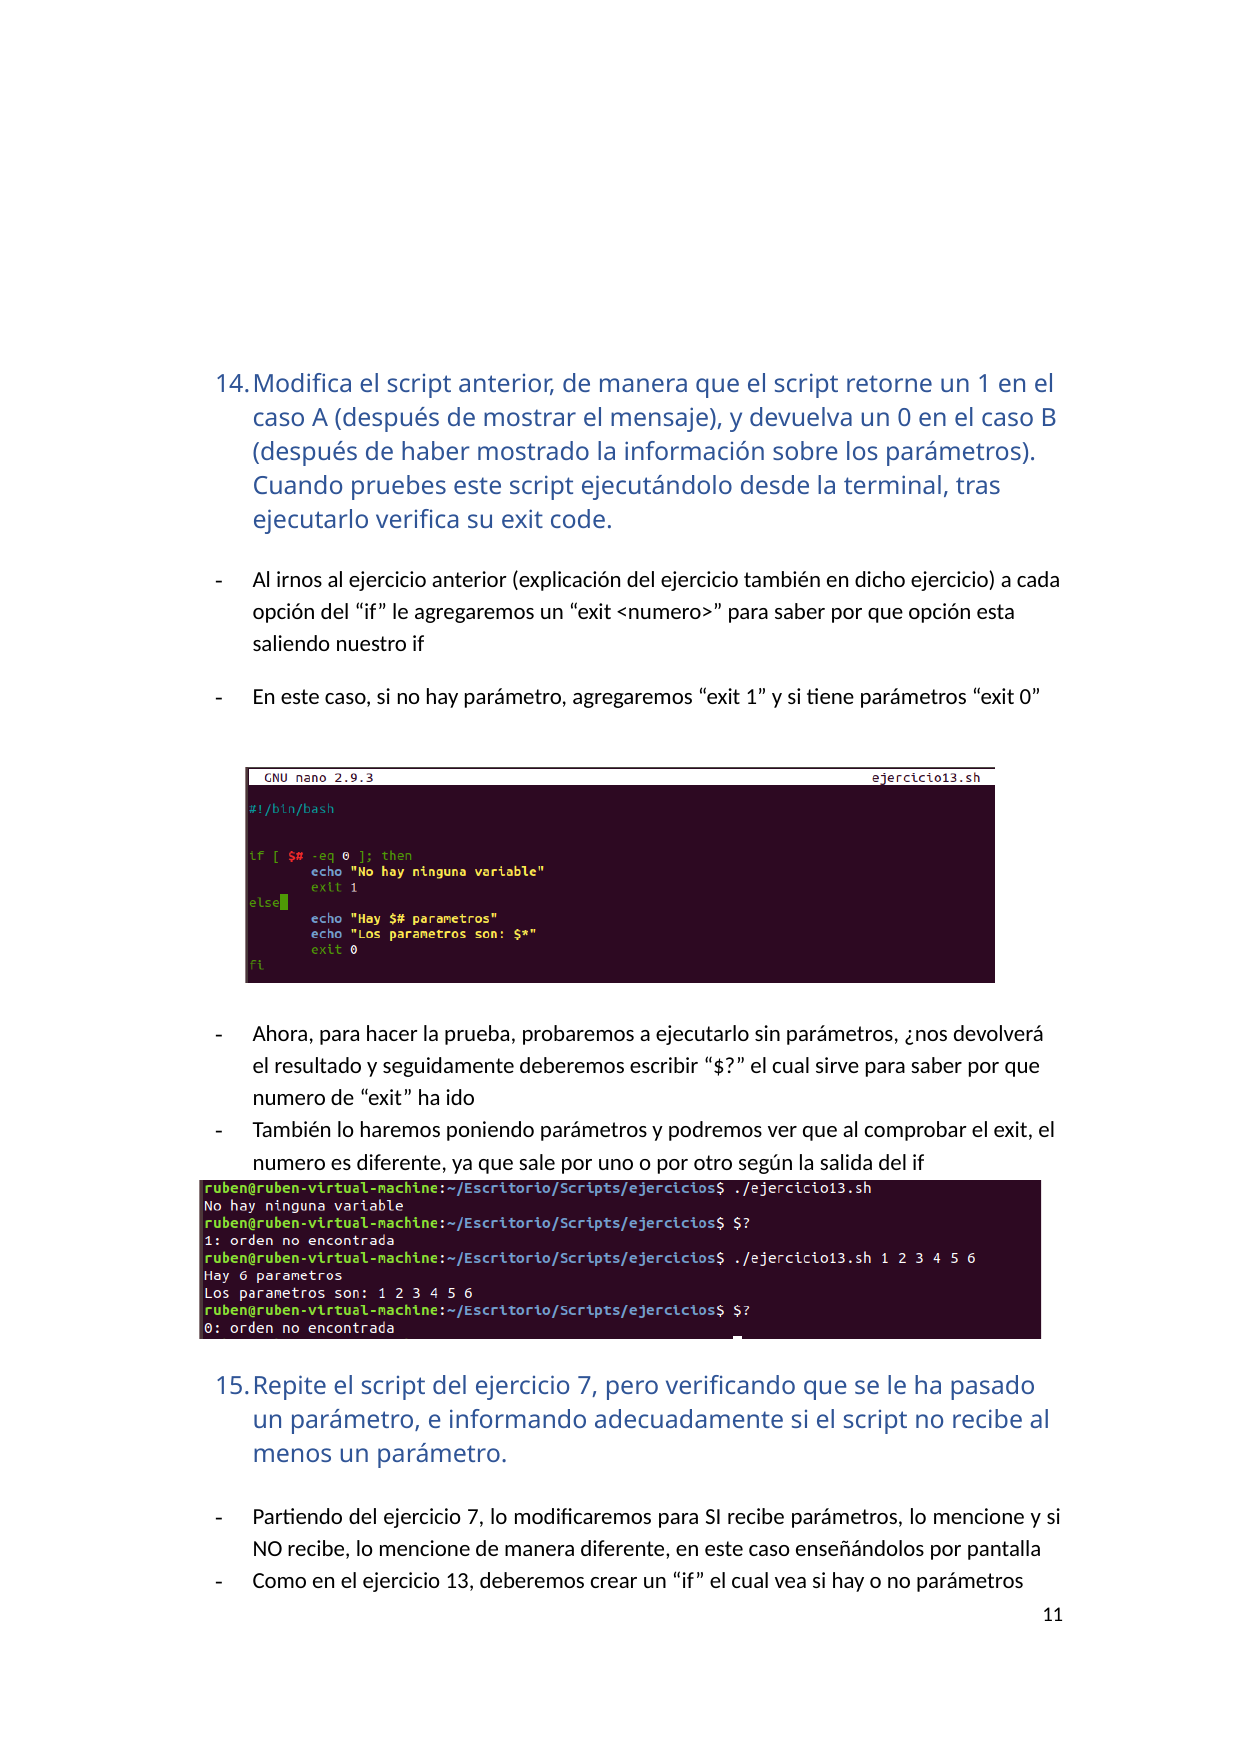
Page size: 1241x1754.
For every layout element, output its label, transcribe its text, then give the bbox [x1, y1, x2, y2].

list Partiendo del ejercicio 7, lo modificaremos para SI recibe parámetros, lo mencione y si NO recibe, lo mencione de manera diferente, en este caso enseñándolos por pantalla [215, 1502, 1063, 1562]
list Modifica el script anterior, de manera que el script retorne un 1 en el caso A (después de mostrar el mensaje), y devuelva un 0 en el caso B (después de haber mostrado la información sobre los parámetros). Cuando pruebes este script ejecutándolo desde la terminal, tras ejecutarlo verifica su exit code. [215, 366, 1063, 536]
list En este caso, si no hay parámetro, agregaremos “exit 1” y si tiene parámetros “exit 0” [215, 682, 1063, 710]
list También lo haremos poniendo parámetros y podremos ver que al comprobar el exit, el numero es diferente, ya que sale por uno o por otro según la salida del if [215, 1116, 1063, 1176]
list Como en el ejercicio 13, deberemos crear un “if” el cual vea si hay o no parámetros [215, 1567, 1063, 1594]
list Ahora, para hacer la prueba, probaremos a ejecutarlo sin parámetros, ¿nos devolverá el resultado y seguidamente deberemos escribir “$?” el cual sirve para saber por que numero de “exit” ha ido [215, 1019, 1063, 1111]
list Repite el script del ejercicio 7, pero verificando que se le ha pasado un parámetro, e informando adecuadamente si el script no recibe al menos un parámetro. [215, 1368, 1063, 1470]
list Al irnos al ejercicio anterior (explicación del ejercicio también en dicho ejercicio) a cada opción del “if” le agregaremos un “exit <numero>” para saber por que opción esta saliendo nuestro if [215, 565, 1063, 657]
